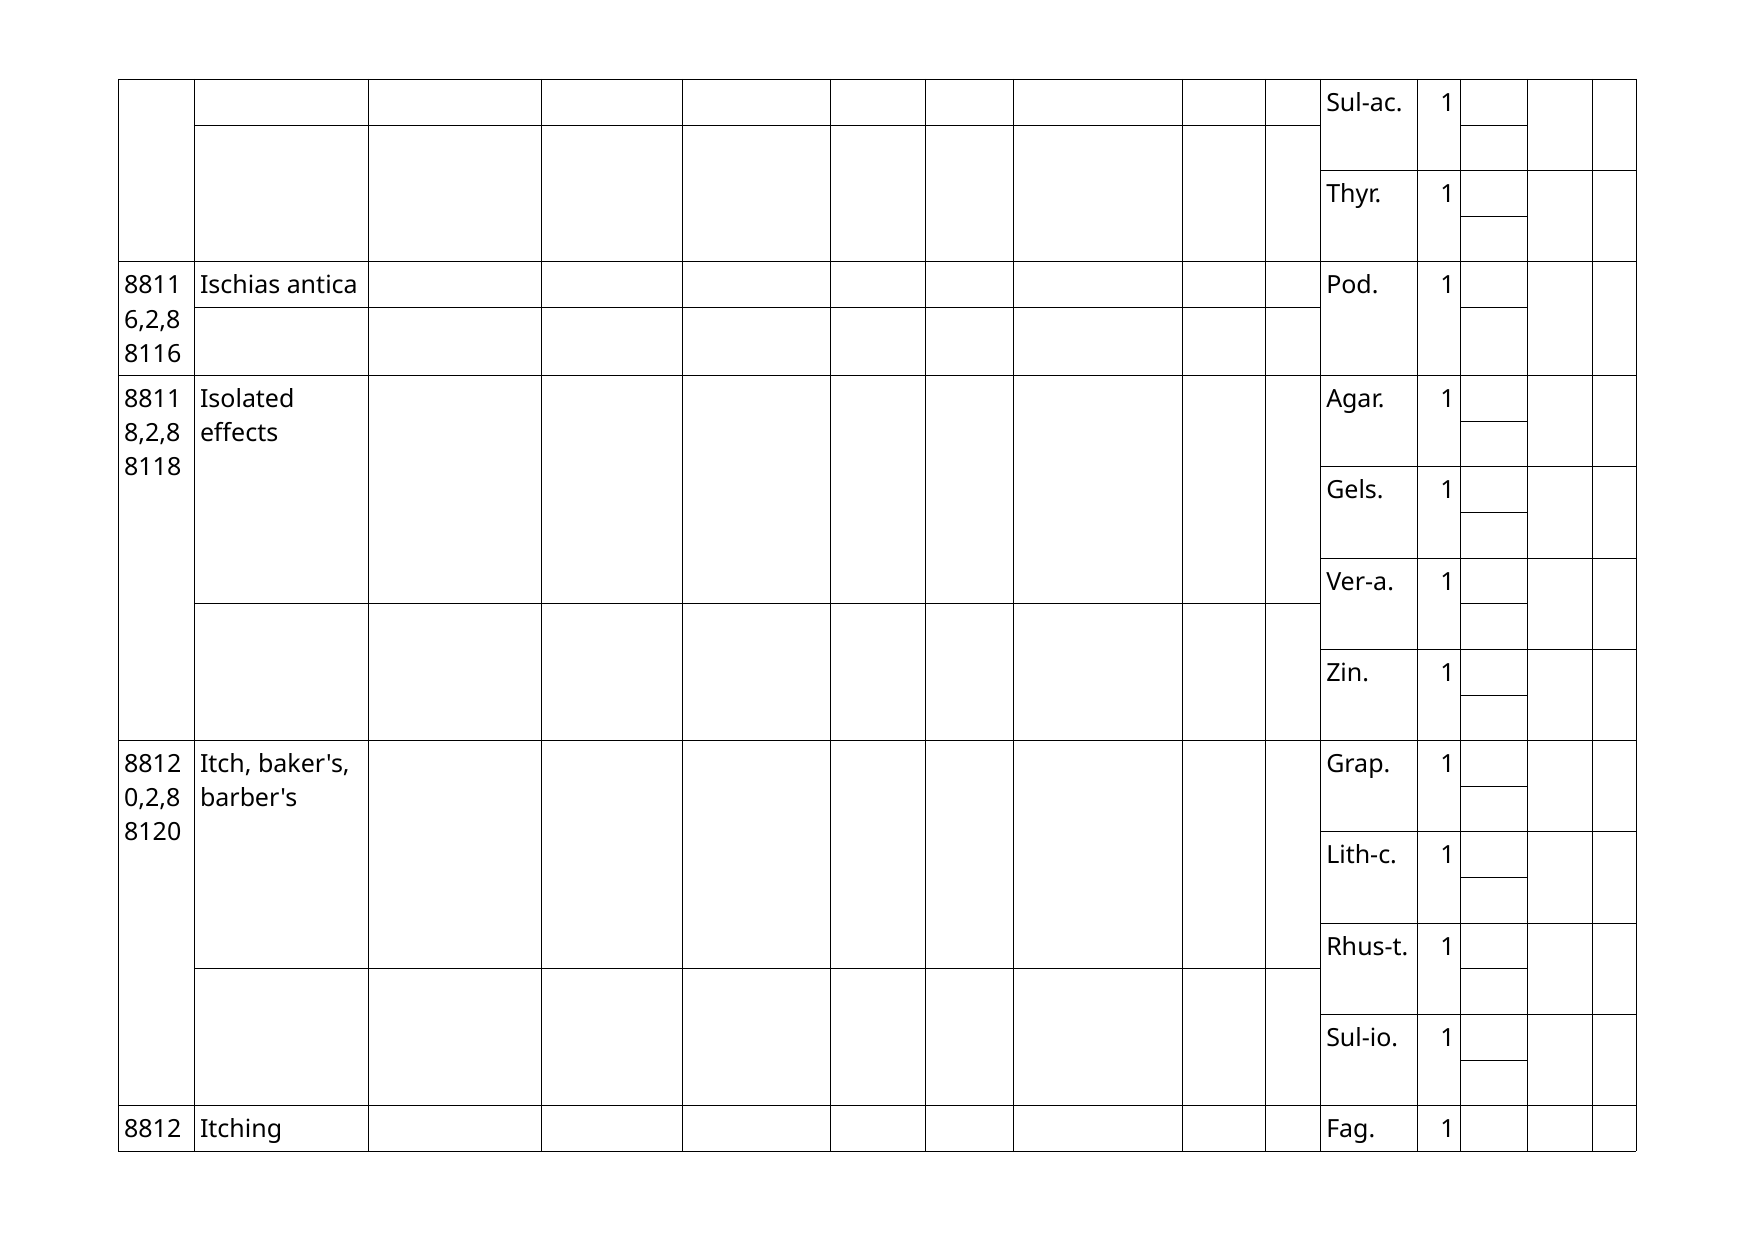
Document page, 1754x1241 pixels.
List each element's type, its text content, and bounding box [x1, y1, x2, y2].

table_cell [542, 604, 682, 740]
table_cell [369, 969, 541, 1105]
table_cell [195, 969, 368, 1105]
table_cell [831, 604, 925, 740]
table_cell [1528, 376, 1592, 466]
table_cell 1 [1418, 741, 1460, 831]
table_cell [1461, 308, 1527, 375]
table_cell [1461, 832, 1527, 877]
table_cell [369, 80, 541, 124]
table_cell [195, 308, 368, 375]
table_cell [542, 308, 682, 375]
table_cell [831, 262, 925, 307]
table_cell [1461, 604, 1527, 649]
table_cell Zin. [1321, 650, 1417, 740]
table_cell [683, 80, 830, 124]
table_cell Fag. [1321, 1106, 1417, 1151]
table_cell [1461, 126, 1527, 170]
table_cell [1593, 832, 1636, 923]
table_cell 1 [1418, 650, 1460, 740]
table_cell [369, 741, 541, 968]
table_cell [1461, 559, 1527, 603]
table_cell [1593, 467, 1636, 558]
table_cell [1461, 422, 1527, 466]
table_cell [369, 126, 541, 261]
table_cell Ischias antica [195, 262, 368, 307]
table_cell [1461, 171, 1527, 216]
table_cell 1 [1418, 80, 1460, 170]
table_cell [1014, 262, 1182, 307]
table_cell 8812 [119, 1106, 194, 1151]
table_cell [926, 604, 1013, 740]
table_cell Grap. [1321, 741, 1417, 831]
table_cell [369, 1106, 541, 1151]
table_cell [1461, 1061, 1527, 1105]
table_cell [926, 308, 1013, 375]
table_cell 1 [1418, 376, 1460, 466]
table_cell [1528, 832, 1592, 923]
table_cell 1 [1418, 1106, 1460, 1151]
table_cell [1593, 80, 1636, 170]
table_cell [1266, 80, 1320, 124]
table_cell [1461, 924, 1527, 968]
table_cell [1014, 376, 1182, 603]
table_cell [1593, 262, 1636, 375]
table_cell [1461, 1015, 1527, 1059]
table_cell [831, 1106, 925, 1151]
table_cell [831, 741, 925, 968]
table_cell [926, 126, 1013, 261]
table_cell [1014, 1106, 1182, 1151]
table_cell [542, 126, 682, 261]
table_cell [369, 262, 541, 307]
table_cell [1183, 741, 1265, 968]
table_cell [1528, 1106, 1592, 1151]
table_cell 1 [1418, 832, 1460, 923]
table_cell [1266, 604, 1320, 740]
table_cell Agar. [1321, 376, 1417, 466]
table_cell [683, 741, 830, 968]
table_cell [369, 308, 541, 375]
table_cell [683, 376, 830, 603]
table_cell [1014, 308, 1182, 375]
table_cell [1014, 126, 1182, 261]
table_cell [1528, 80, 1592, 170]
table_cell Thyr. [1321, 171, 1417, 261]
table_cell [1461, 650, 1527, 694]
table_cell [1183, 80, 1265, 124]
table_cell [542, 376, 682, 603]
table_cell [369, 604, 541, 740]
table_cell [926, 262, 1013, 307]
table_cell Itch, baker's, barber's [195, 741, 368, 968]
table_cell [542, 741, 682, 968]
table_cell 88118,2,88118 [119, 376, 194, 740]
table_cell [1461, 878, 1527, 923]
table_cell [1183, 126, 1265, 261]
table_cell [1593, 1106, 1636, 1151]
table_cell [1014, 604, 1182, 740]
table_cell [926, 80, 1013, 124]
table_cell [1266, 741, 1320, 968]
table_cell [119, 80, 194, 261]
table_cell [1528, 262, 1592, 375]
table_cell [369, 376, 541, 603]
table_cell [1183, 262, 1265, 307]
table_cell [542, 1106, 682, 1151]
table_cell [542, 969, 682, 1105]
table_cell 1 [1418, 1015, 1460, 1105]
table_cell [1593, 924, 1636, 1014]
table_cell [195, 80, 368, 124]
table_cell [542, 80, 682, 124]
table_cell [1461, 467, 1527, 512]
table_cell Sul-io. [1321, 1015, 1417, 1105]
table_cell [1461, 217, 1527, 261]
table_cell [683, 1106, 830, 1151]
table_cell [1266, 262, 1320, 307]
table_cell [1266, 969, 1320, 1105]
table_cell [1266, 126, 1320, 261]
table_cell [1461, 513, 1527, 558]
table_cell [831, 126, 925, 261]
table_cell [831, 969, 925, 1105]
table_cell [1528, 171, 1592, 261]
table_cell [1528, 1015, 1592, 1105]
table_cell 1 [1418, 171, 1460, 261]
table_cell [195, 126, 368, 261]
table_cell Lith-c. [1321, 832, 1417, 923]
table_cell [1593, 171, 1636, 261]
table_cell [683, 308, 830, 375]
table_cell 1 [1418, 924, 1460, 1014]
table_cell [1461, 969, 1527, 1014]
table_cell [1528, 467, 1592, 558]
table_cell [683, 262, 830, 307]
table_cell [542, 262, 682, 307]
table_cell [926, 1106, 1013, 1151]
table_cell [1528, 650, 1592, 740]
table_cell [1461, 696, 1527, 740]
table_cell [1183, 1106, 1265, 1151]
table_cell [1183, 604, 1265, 740]
table_cell [1183, 308, 1265, 375]
table_cell Sul-ac. [1321, 80, 1417, 170]
table_cell [1593, 650, 1636, 740]
table_cell [831, 80, 925, 124]
table_cell [1528, 741, 1592, 831]
table_cell Pod. [1321, 262, 1417, 375]
table_cell 1 [1418, 262, 1460, 375]
table_cell [1266, 1106, 1320, 1151]
table_cell [926, 376, 1013, 603]
table_cell [1014, 969, 1182, 1105]
table_cell [1593, 1015, 1636, 1105]
table_cell [683, 126, 830, 261]
table_cell [1461, 787, 1527, 831]
table_cell [1528, 559, 1592, 649]
table_cell Itching [195, 1106, 368, 1151]
table_cell Ver-a. [1321, 559, 1417, 649]
table_cell 1 [1418, 559, 1460, 649]
table_cell [831, 376, 925, 603]
table_cell [195, 604, 368, 740]
table_cell Gels. [1321, 467, 1417, 558]
table_cell [683, 604, 830, 740]
table_cell [1266, 308, 1320, 375]
table_cell [1593, 741, 1636, 831]
table_cell Rhus-t. [1321, 924, 1417, 1014]
table_cell [683, 969, 830, 1105]
table_cell [926, 741, 1013, 968]
table_cell [831, 308, 925, 375]
table_cell [1461, 262, 1527, 307]
table_cell [1461, 741, 1527, 786]
table_cell [1461, 80, 1527, 124]
table_cell [1014, 741, 1182, 968]
table_cell [1461, 1106, 1527, 1151]
table_cell [1183, 376, 1265, 603]
table_cell 88116,2,88116 [119, 262, 194, 375]
table_cell Isolated effects [195, 376, 368, 603]
table_cell [1461, 376, 1527, 421]
table_cell [1593, 559, 1636, 649]
table_cell [1266, 376, 1320, 603]
table_cell [1528, 924, 1592, 1014]
table_cell [1014, 80, 1182, 124]
table_cell [926, 969, 1013, 1105]
table_cell 1 [1418, 467, 1460, 558]
table_cell 88120,2,88120 [119, 741, 194, 1105]
table_cell [1183, 969, 1265, 1105]
table_cell [1593, 376, 1636, 466]
